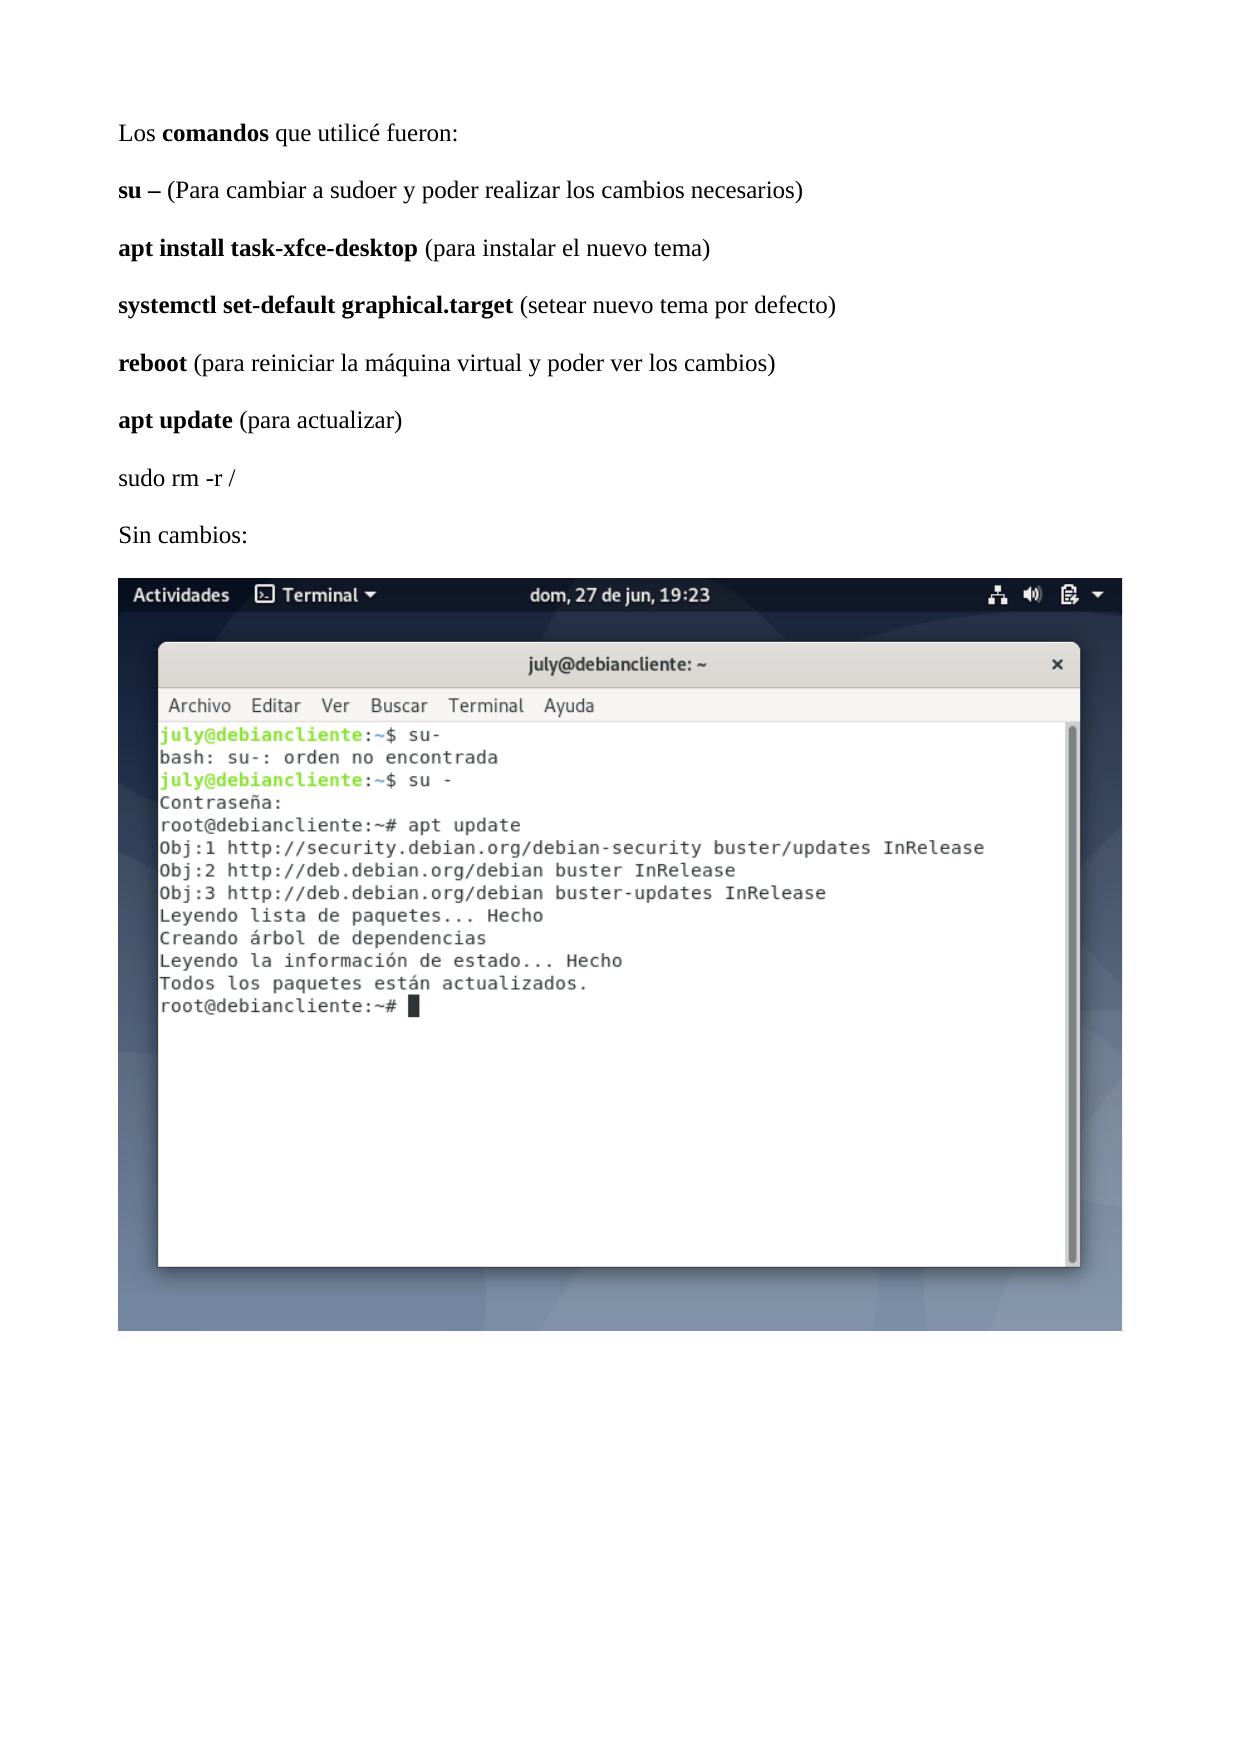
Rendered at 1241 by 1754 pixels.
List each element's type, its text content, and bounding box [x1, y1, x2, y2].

text apt update (para actualizar) [118, 406, 1122, 434]
text apt install task-xfce-desktop (para instalar el nuevo tema) [118, 233, 1122, 262]
text reboot (para reiniciar la máquina virtual y poder ver los cambios) [118, 348, 1122, 377]
text su – (Para cambiar a sudoer y poder realizar los cambios necesarios) [118, 176, 1122, 204]
text systemctl set-default graphical.target (setear nuevo tema por defecto) [118, 291, 1122, 319]
picture [118, 578, 1123, 1331]
text Sin cambios: [118, 521, 1122, 549]
text Los comandos que utilicé fueron: [118, 118, 1122, 147]
text sudo rm -r / [118, 463, 1122, 492]
